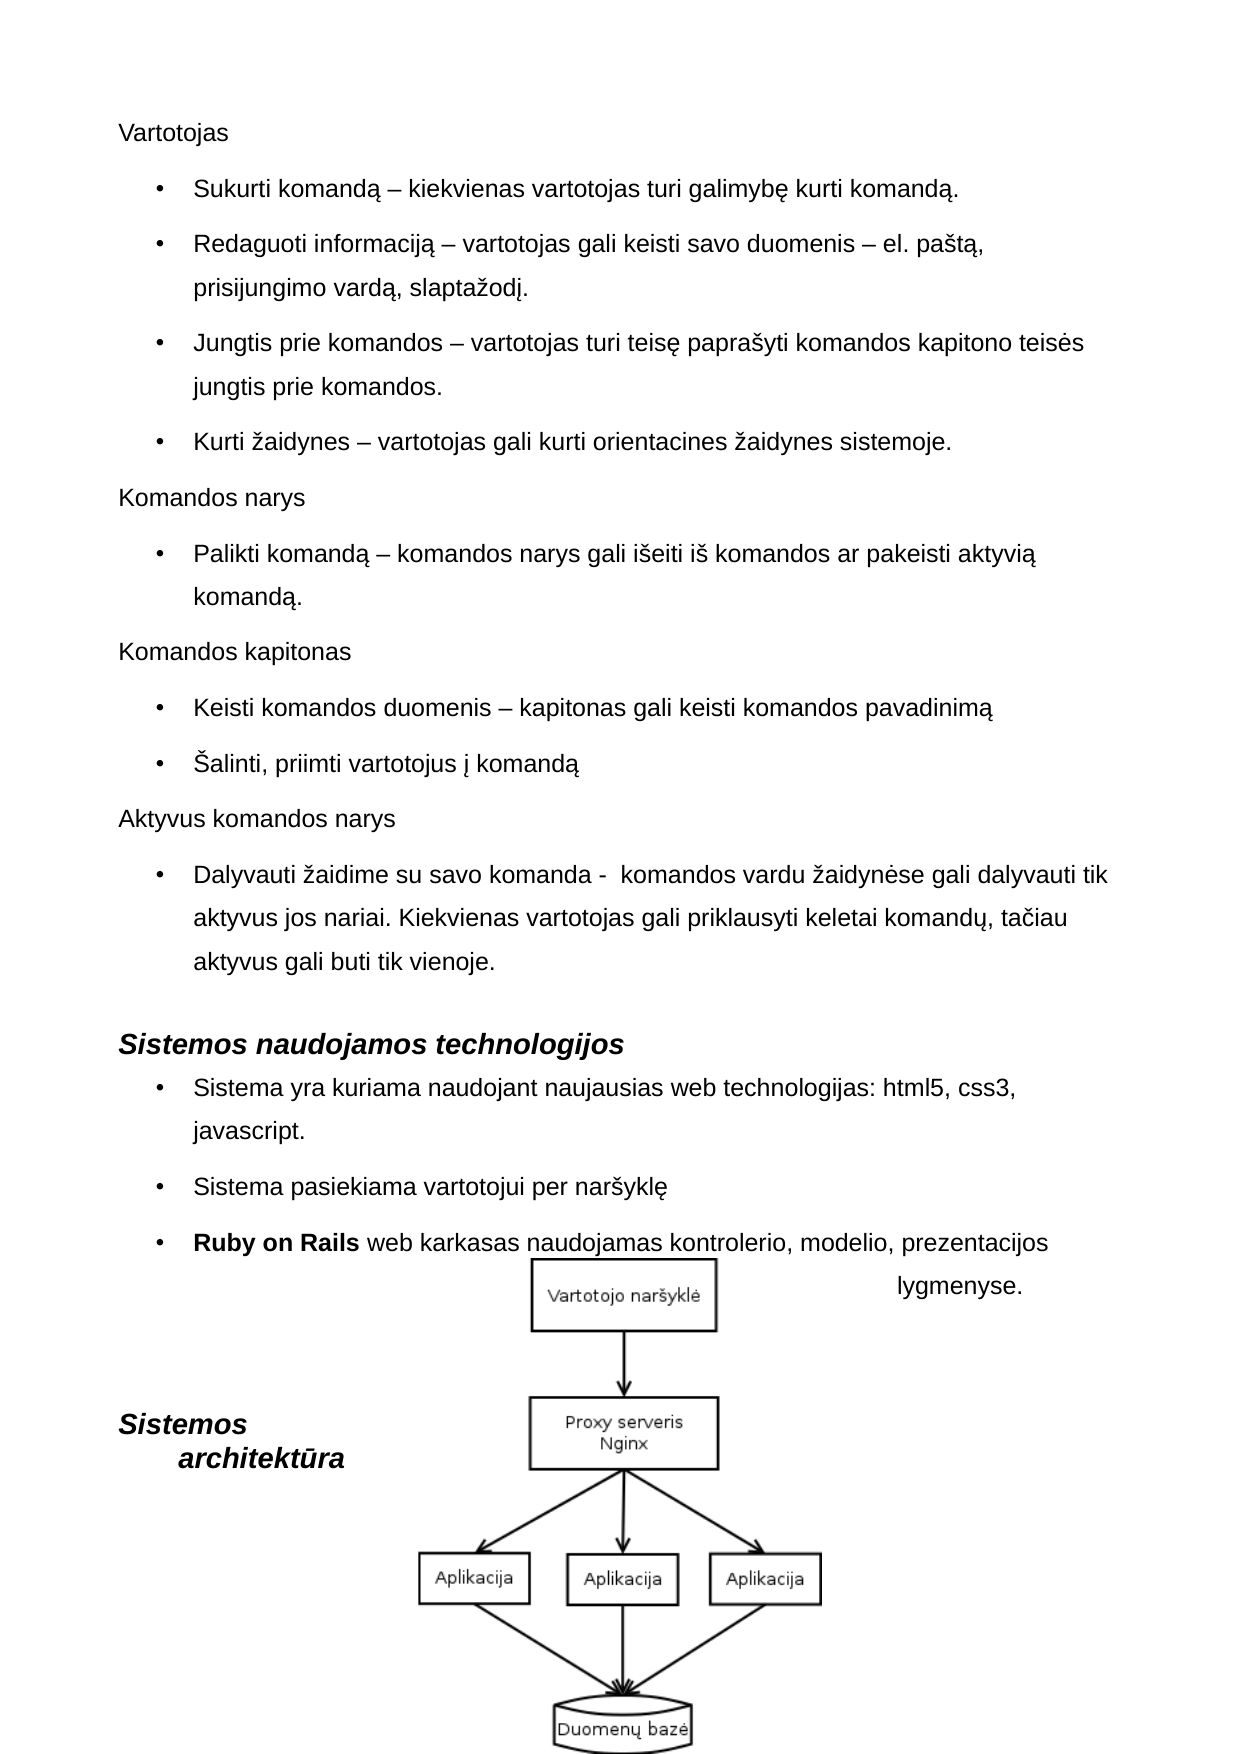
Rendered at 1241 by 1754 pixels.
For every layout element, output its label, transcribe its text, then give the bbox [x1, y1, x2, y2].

subtitle Sistemos naudojamos technologijos [118, 1027, 1122, 1061]
list Kurti žaidynes – vartotojas gali kurti orientacines žaidynes sistemoje. [156, 427, 1122, 456]
subtitle Sistemos architektūra [118, 1407, 418, 1474]
list Redaguoti informaciją – vartotojas gali keisti savo duomenis – el. paštą, prisijungimo vardą, slaptažodį. [156, 229, 1122, 301]
text Komandos kapitonas [118, 637, 1122, 666]
subtitle [822, 1407, 1122, 1474]
list Sistema yra kuriama naudojant naujausias web technologijas: html5, css3, javascript. [156, 1073, 1122, 1145]
list Šalinti, priimti vartotojus į komandą [156, 749, 1122, 778]
list Ruby on Rails web karkasas naudojamas kontrolerio, modelio, prezentacijos lygmenyse. [156, 1228, 1122, 1300]
list Palikti komandą – komandos narys gali išeiti iš komandos ar pakeisti aktyvią komandą. [156, 538, 1122, 611]
list Sukurti komandą – kiekvienas vartotojas turi galimybę kurti komandą. [156, 174, 1122, 203]
list Dalyvauti žaidime su savo komanda - komandos vardu žaidynėse gali dalyvauti tik aktyvus jos nariai. Kiekvienas vartotojas gali priklausyti keletai komandų, tačiau aktyvus gali buti tik vienoje. [156, 860, 1122, 975]
list Jungtis prie komandos – vartotojas turi teisę paprašyti komandos kapitono teisės jungtis prie komandos. [156, 328, 1122, 400]
text Komandos narys [118, 483, 1122, 512]
text Aktyvus komandos narys [118, 804, 1122, 833]
list Keisti komandos duomenis – kapitonas gali keisti komandos pavadinimą [156, 693, 1122, 722]
picture [418, 1258, 822, 1754]
text Vartotojas [118, 118, 1122, 147]
list Sistema pasiekiama vartotojui per naršyklę [156, 1172, 1122, 1201]
